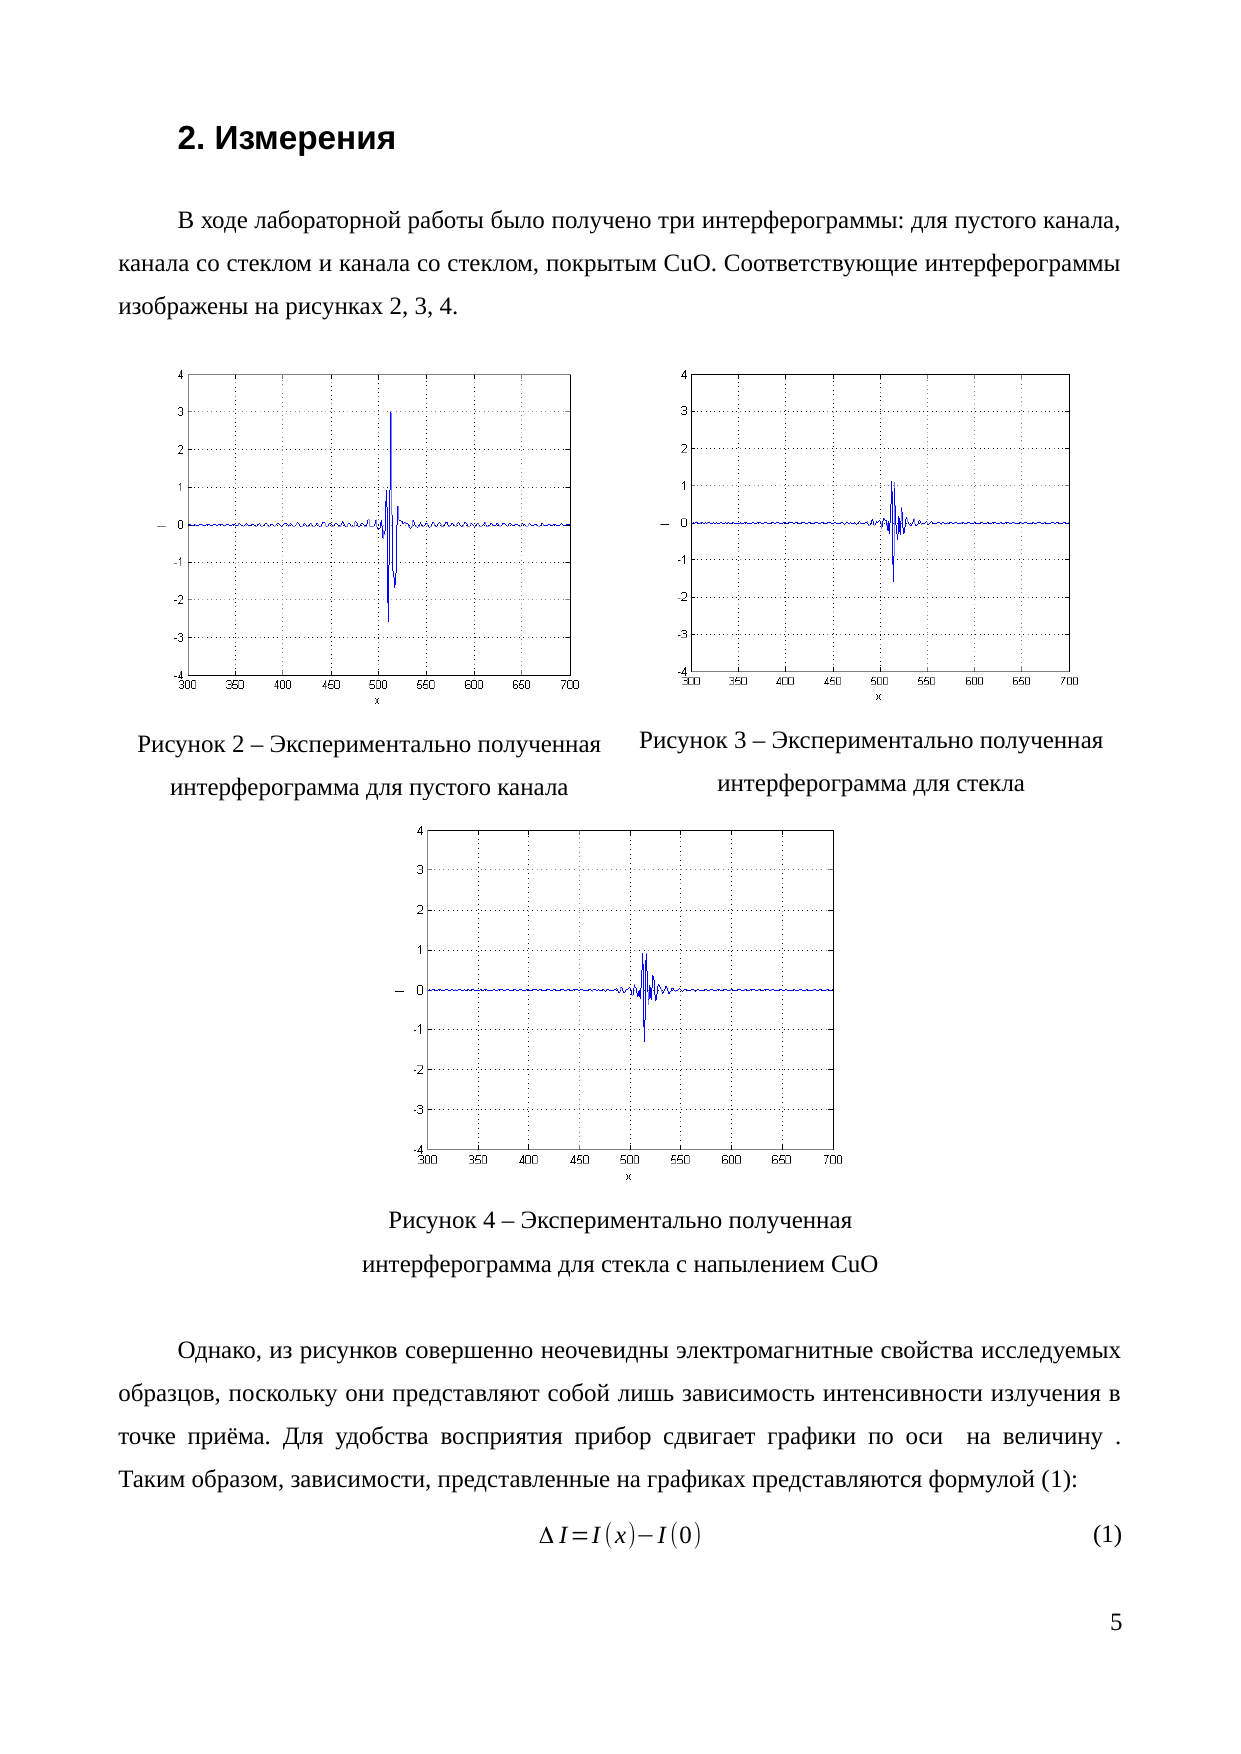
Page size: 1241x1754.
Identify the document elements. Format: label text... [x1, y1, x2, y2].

text В ходе лабораторной работы было получено три интерферограммы: для пустого канала, канала со стеклом и канала со стеклом, покрытым CuO. Соответствующие интерферограммы изображены на рисунках 2, 3, 4. [118, 205, 1122, 320]
picture [627, 346, 1115, 711]
table_header [367, 795, 377, 800]
picture [359, 800, 882, 1192]
table_header [620, 346, 1122, 801]
subtitle Измерения [118, 118, 1122, 157]
text (1) [118, 1519, 1122, 1549]
text Однако, из рисунков совершенно неочевидны электромагнитные свойства исследуемых образцов, поскольку они представляют собой лишь зависимость интенсивности излучения в точке приёма. Для удобства восприятия прибор сдвигает графики по оси на величину . Таким образом, зависимости, представленные на графиках представляются формулой (1): [118, 1335, 1122, 1493]
table_header [118, 346, 620, 801]
picture [123, 346, 615, 715]
text Рисунок 4 – Экспериментально полученная интерферограмма для стекла с напылением CuO [359, 1192, 881, 1277]
